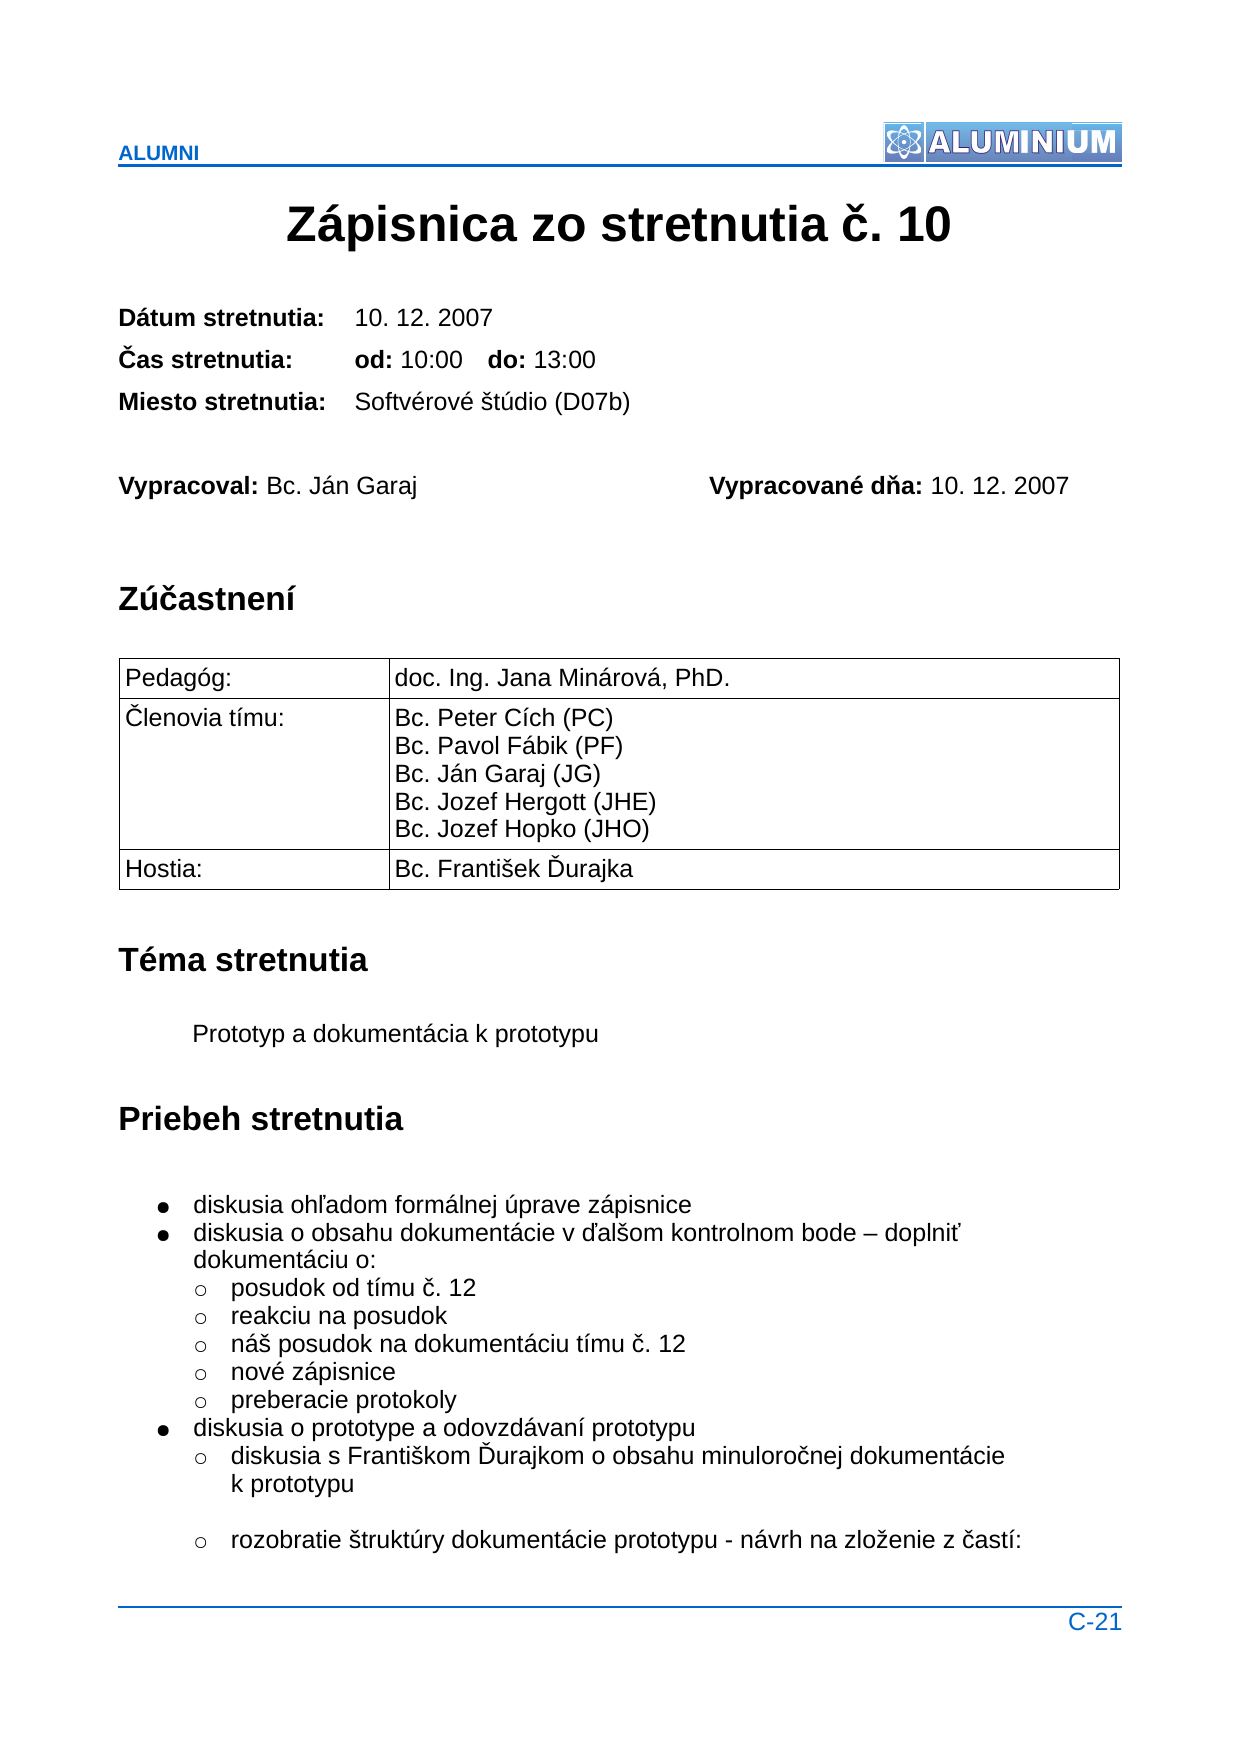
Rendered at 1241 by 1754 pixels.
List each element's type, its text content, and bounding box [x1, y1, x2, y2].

table_header doc. Ing. Jana Minárová, PhD. [390, 659, 1119, 698]
list posudok od tímu č. 12 [193, 1274, 1122, 1302]
text Miesto stretnutia: Softvérové štúdio (D07b) [118, 388, 1122, 416]
text Zápisnica zo stretnutia č. 10 [118, 196, 1122, 252]
subtitle Priebeh stretnutia [118, 1100, 1122, 1138]
table_cell Hostia: [120, 850, 389, 888]
list diskusia o obsahu dokumentácie v ďalšom kontrolnom bode – doplniť dokumentáciu o: [156, 1218, 1122, 1274]
text Vypracoval: Bc. Ján Garaj Vypracované dňa: 10. 12. 2007 [118, 472, 1122, 499]
text Dátum stretnutia: 10. 12. 2007 [118, 304, 1122, 332]
table_cell Bc. Peter Cích (PC) Bc. Pavol Fábik (PF) Bc. Ján Garaj (JG) Bc. Jozef Hergott (JHE) Bc. Jozef Hopko (JHO) [390, 699, 1119, 849]
list náš posudok na dokumentáciu tímu č. 12 [193, 1330, 1122, 1358]
table_cell Bc. František Ďurajka [390, 850, 1119, 888]
list diskusia s Františkom Ďurajkom o obsahu minuloročnej dokumentácie k prototypu [193, 1442, 1122, 1497]
table_header Pedagóg: [120, 659, 389, 698]
subtitle Zúčastnení [118, 580, 1122, 618]
list nové zápisnice [193, 1358, 1122, 1386]
list reakciu na posudok [193, 1302, 1122, 1330]
text Prototyp a dokumentácia k prototypu [118, 1019, 1122, 1047]
text Čas stretnutia: od: 10:00 do: 13:00 [118, 346, 1122, 374]
subtitle Téma stretnutia [118, 941, 1122, 979]
list preberacie protokoly [193, 1386, 1122, 1414]
list rozobratie štruktúry dokumentácie prototypu - návrh na zloženie z častí: [193, 1525, 1122, 1553]
list diskusia ohľadom formálnej úprave zápisnice [156, 1190, 1122, 1218]
table_cell Členovia tímu: [120, 699, 389, 849]
list diskusia o prototype a odovzdávaní prototypu [156, 1414, 1122, 1442]
